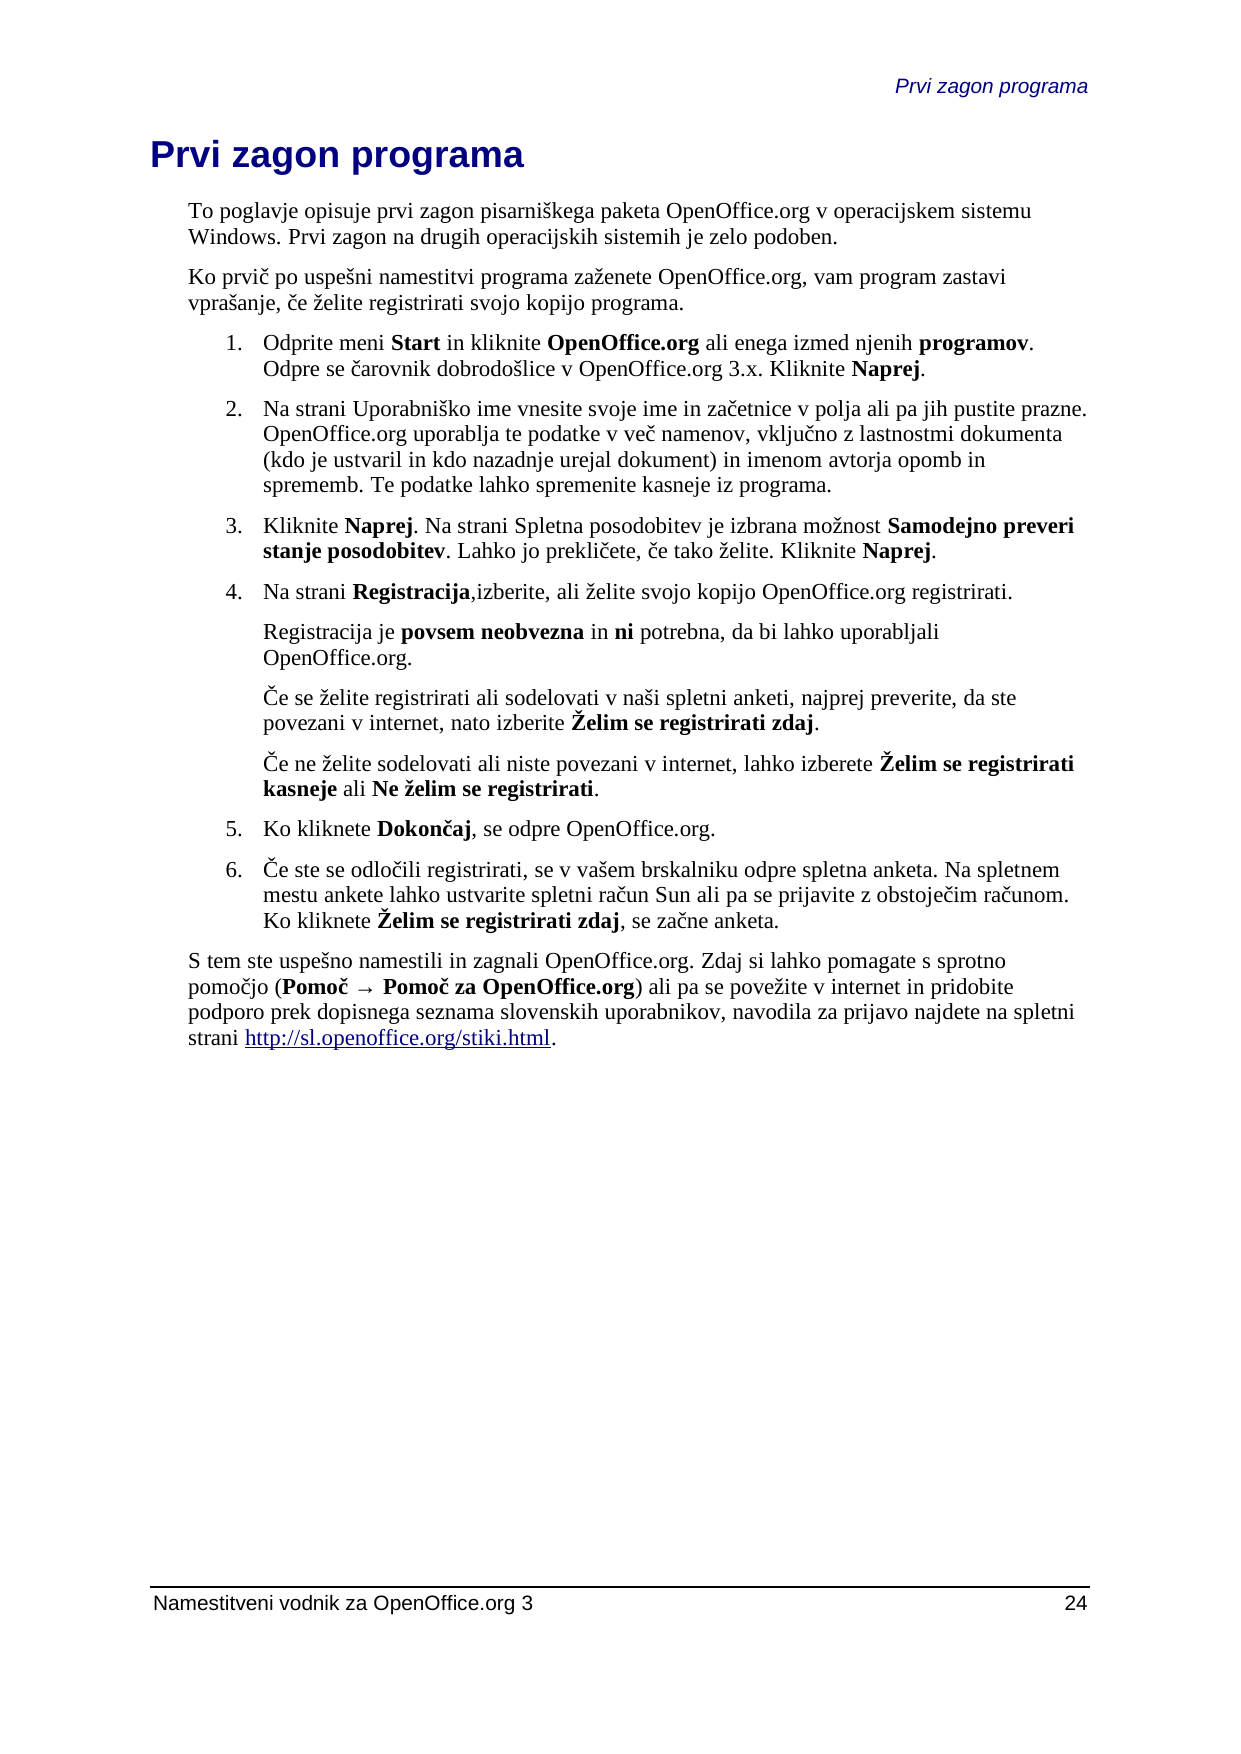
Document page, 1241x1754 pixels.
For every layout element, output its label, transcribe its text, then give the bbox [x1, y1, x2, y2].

list Če ste se odločili registrirati, se v vašem brskalniku odpre spletna anketa. Na spletnem mestu ankete lahko ustvarite spletni račun Sun ali pa se prijavite z obstoječim računom. Ko kliknete Želim se registrirati zdaj, se začne anketa. [225, 857, 1090, 933]
list Kliknite Naprej. Na strani Spletna posodobitev je izbrana možnost Samodejno preveri stanje posodobitev. Lahko jo prekličete, če tako želite. Kliknite Naprej. [225, 513, 1090, 564]
list Če ne želite sodelovati ali niste povezani v internet, lahko izberete Želim se registrirati kasneje ali Ne želim se registrirati. [225, 751, 1090, 802]
subtitle Prvi zagon programa [150, 134, 1090, 176]
list Registracija je povsem neobvezna in ni potrebna, da bi lahko uporabljali OpenOffice.org. [225, 619, 1090, 670]
text S tem ste uspešno namestili in zagnali OpenOffice.org. Zdaj si lahko pomagate s sprotno pomočjo (Pomoč → Pomoč za OpenOffice.org) ali pa se povežite v internet in pridobite podporo prek dopisnega seznama slovenskih uporabnikov, navodila za prijavo najdete na spletni strani http://sl.openoffice.org/stiki.html. [188, 948, 1090, 1050]
list Na strani Uporabniško ime vnesite svoje ime in začetnice v polja ali pa jih pustite prazne. OpenOffice.org uporablja te podatke v več namenov, vključno z lastnostmi dokumenta (kdo je ustvaril in kdo nazadnje urejal dokument) in imenom avtorja opomb in sprememb. Te podatke lahko spremenite kasneje iz programa. [225, 396, 1090, 498]
list Če se želite registrirati ali sodelovati v naši spletni anketi, najprej preverite, da ste povezani v internet, nato izberite Želim se registrirati zdaj. [225, 685, 1090, 736]
list Na strani Registracija,izberite, ali želite svojo kopijo OpenOffice.org registrirati. [225, 578, 1090, 604]
text Ko prvič po uspešni namestitvi programa zaženete OpenOffice.org, vam program zastavi vprašanje, če želite registrirati svojo kopijo programa. [188, 264, 1090, 315]
list Ko kliknete Dokončaj, se odpre OpenOffice.org. [225, 816, 1090, 842]
list Odprite meni Start in kliknite OpenOffice.org ali enega izmed njenih programov. Odpre se čarovnik dobrodošlice v OpenOffice.org 3.x. Kliknite Naprej. [225, 330, 1090, 381]
text To poglavje opisuje prvi zagon pisarniškega paketa OpenOffice.org v operacijskem sistemu Windows. Prvi zagon na drugih operacijskih sistemih je zelo podoben. [188, 198, 1090, 249]
